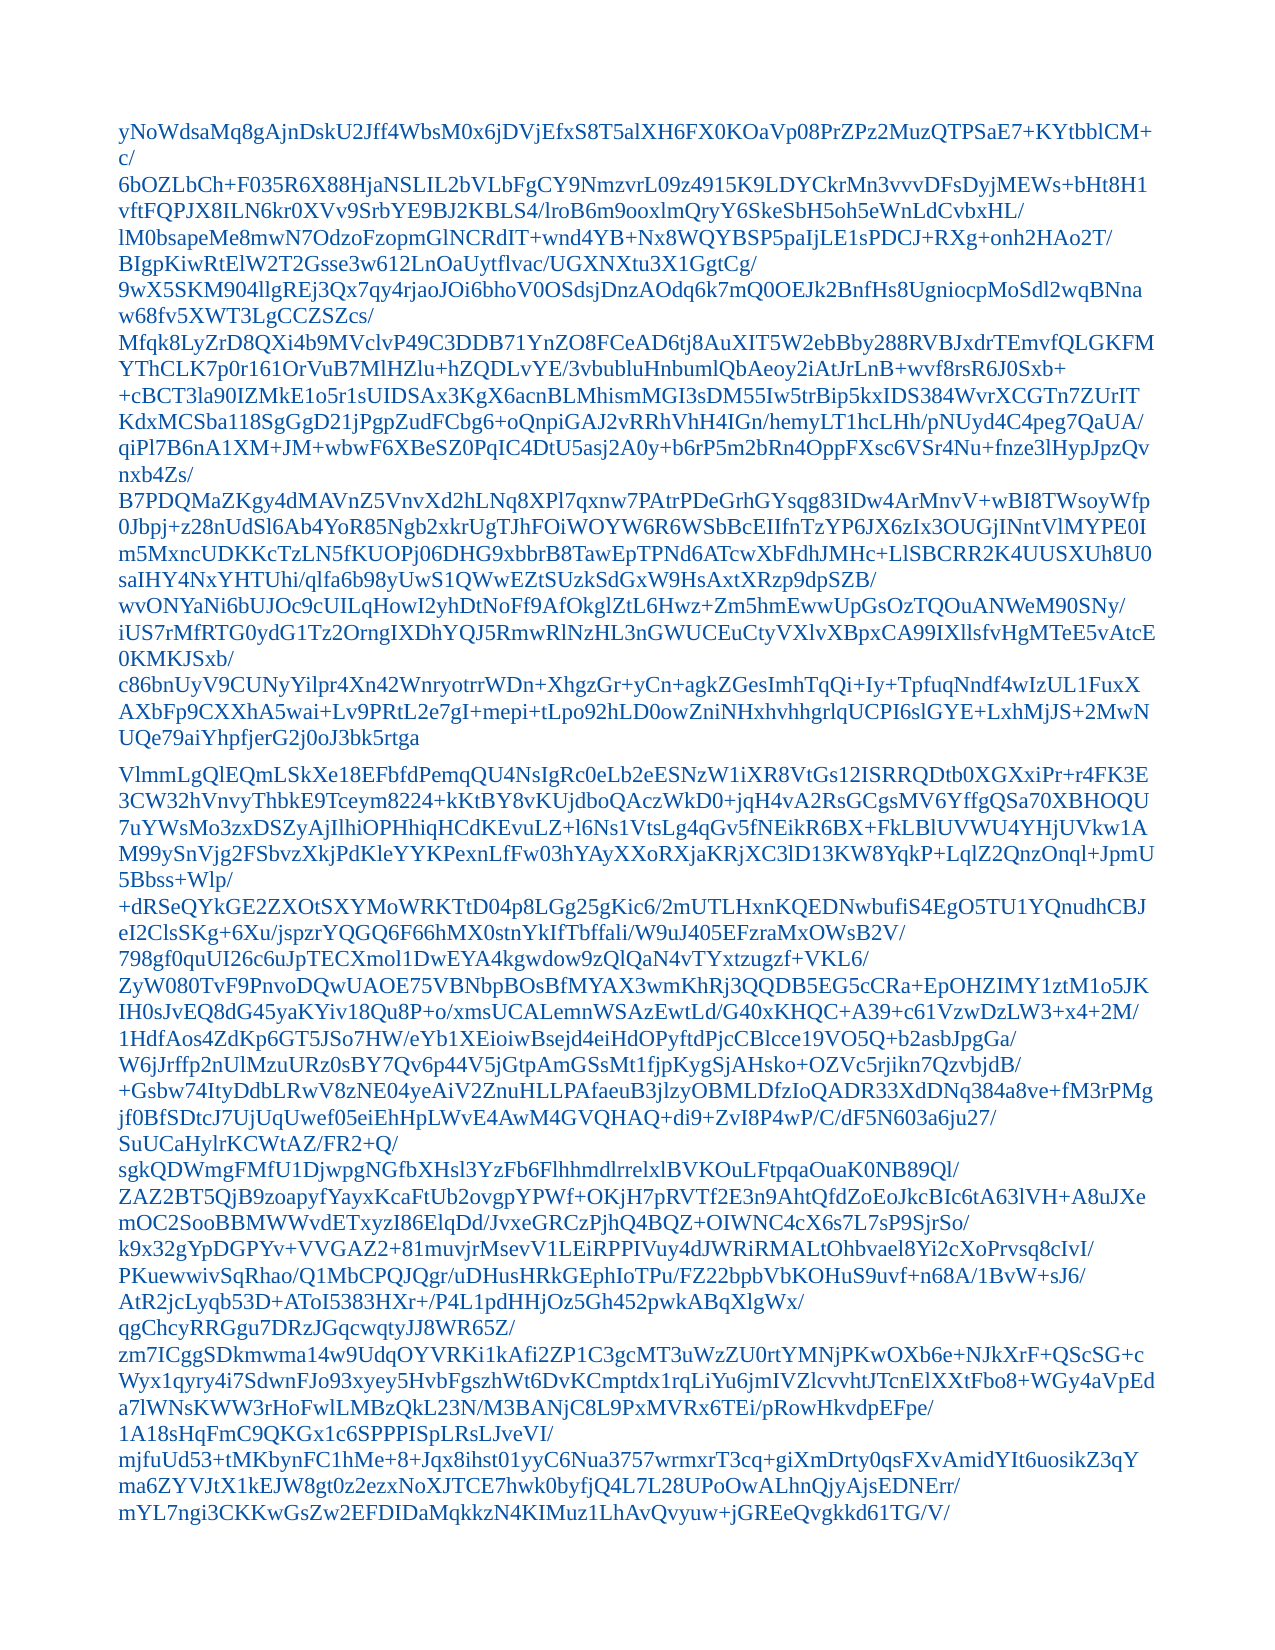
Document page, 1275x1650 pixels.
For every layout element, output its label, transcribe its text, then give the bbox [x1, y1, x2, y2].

text yNoWdsaMq8gAjnDskU2Jff4WbsM0x6jDVjEfxS8T5alXH6FX0KOaVp08PrZPz2MuzQTPSaE7+KYtbblCM+c/6bOZLbCh+F035R6X88HjaNSLIL2bVLbFgCY9NmzvrL09z4915K9LDYCkrMn3vvvDFsDyjMEWs+bHt8H1vftFQPJX8ILN6kr0XVv9SrbYE9BJ2KBLS4/lroB6m9ooxlmQryY6SkeSbH5oh5eWnLdCvbxHL/lM0bsapeMe8mwN7OdzoFzopmGlNCRdIT+wnd4YB+Nx8WQYBSP5paIjLE1sPDCJ+RXg+onh2HAo2T/BIgpKiwRtElW2T2Gsse3w612LnOaUytflvac/UGXNXtu3X1GgtCg/9wX5SKM904llgREj3Qx7qy4rjaoJOi6bhoV0OSdsjDnzAOdq6k7mQ0OEJk2BnfHs8UgniocpMoSdl2wqBNnaw68fv5XWT3LgCCZSZcs/Mfqk8LyZrD8QXi4b9MVclvP49C3DDB71YnZO8FCeAD6tj8AuXIT5W2ebBby288RVBJxdrTEmvfQLGKFMYThCLK7p0r161OrVuB7MlHZlu+hZQDLvYE/3vbubluHnbumlQbAeoy2iAtJrLnB+wvf8rsR6J0Sxb++cBCT3la90IZMkE1o5r1sUIDSAx3KgX6acnBLMhismMGI3sDM55Iw5trBip5kxIDS384WvrXCGTn7ZUrITKdxMCSba118SgGgD21jPgpZudFCbg6+oQnpiGAJ2vRRhVhH4IGn/hemyLT1hcLHh/pNUyd4C4peg7QaUA/qiPl7B6nA1XM+JM+wbwF6XBeSZ0PqIC4DtU5asj2A0y+b6rP5m2bRn4OppFXsc6VSr4Nu+fnze3lHypJpzQvnxb4Zs/B7PDQMaZKgy4dMAVnZ5VnvXd2hLNq8XPl7qxnw7PAtrPDeGrhGYsqg83IDw4ArMnvV+wBI8TWsoyWfp0Jbpj+z28nUdSl6Ab4YoR85Ngb2xkrUgTJhFOiWOYW6R6WSbBcEIIfnTzYP6JX6zIx3OUGjINntVlMYPE0Im5MxncUDKKcTzLN5fKUOPj06DHG9xbbrB8TawEpTPNd6ATcwXbFdhJMHc+LlSBCRR2K4UUSXUh8U0saIHY4NxYHTUhi/qlfa6b98yUwS1QWwEZtSUzkSdGxW9HsAxtXRzp9dpSZB/wvONYaNi6bUJOc9cUILqHowI2yhDtNoFf9AfOkglZtL6Hwz+Zm5hmEwwUpGsOzTQOuANWeM90SNy/iUS7rMfRTG0ydG1Tz2OrngIXDhYQJ5RmwRlNzHL3nGWUCEuCtyVXlvXBpxCA99IXllsfvHgMTeE5vAtcE0KMKJSxb/c86bnUyV9CUNyYilpr4Xn42WnryotrrWDn+XhgzGr+yCn+agkZGesImhTqQi+Iy+TpfuqNndf4wIzUL1FuxXAXbFp9CXXhA5wai+Lv9PRtL2e7gI+mepi+tLpo92hLD0owZniNHxhvhhgrlqUCPI6slGYE+LxhMjJS+2MwNUQe79aiYhpfjerG2j0oJ3bk5rtga [118, 118, 1157, 751]
text VlmmLgQlEQmLSkXe18EFbfdPemqQU4NsIgRc0eLb2eESNzW1iXR8VtGs12ISRRQDtb0XGXxiPr+r4FK3E3CW32hVnvyThbkE9Tceym8224+kKtBY8vKUjdboQAczWkD0+jqH4vA2RsGCgsMV6YffgQSa70XBHOQU7uYWsMo3zxDSZyAjIlhiOPHhiqHCdKEvuLZ+l6Ns1VtsLg4qGv5fNEikR6BX+FkLBlUVWU4YHjUVkw1AM99ySnVjg2FSbvzXkjPdKleYYKPexnLfFw03hYAyXXoRXjaKRjXC3lD13KW8YqkP+LqlZ2QnzOnql+JpmU5Bbss+Wlp/+dRSeQYkGE2ZXOtSXYMoWRKTtD04p8LGg25gKic6/2mUTLHxnKQEDNwbufiS4EgO5TU1YQnudhCBJeI2ClsSKg+6Xu/jspzrYQGQ6F66hMX0stnYkIfTbffali/W9uJ405EFzraMxOWsB2V/798gf0quUI26c6uJpTECXmol1DwEYA4kgwdow9zQlQaN4vTYxtzugzf+VKL6/ZyW080TvF9PnvoDQwUAOE75VBNbpBOsBfMYAX3wmKhRj3QQDB5EG5cCRa+EpOHZIMY1ztM1o5JKIH0sJvEQ8dG45yaKYiv18Qu8P+o/xmsUCALemnWSAzEwtLd/G40xKHQC+A39+c61VzwDzLW3+x4+2M/1HdfAos4ZdKp6GT5JSo7HW/eYb1XEioiwBsejd4eiHdOPyftdPjcCBlcce19VO5Q+b2asbJpgGa/W6jJrffp2nUlMzuURz0sBY7Qv6p44V5jGtpAmGSsMt1fjpKygSjAHsko+OZVc5rjikn7QzvbjdB/+Gsbw74ItyDdbLRwV8zNE04yeAiV2ZnuHLLPAfaeuB3jlzyOBMLDfzIoQADR33XdDNq384a8ve+fM3rPMgjf0BfSDtcJ7UjUqUwef05eiEhHpLWvE4AwM4GVQHAQ+di9+ZvI8P4wP/C/dF5N603a6ju27/SuUCaHylrKCWtAZ/FR2+Q/sgkQDWmgFMfU1DjwpgNGfbXHsl3YzFb6FlhhmdlrrelxlBVKOuLFtpqaOuaK0NB89Ql/ZAZ2BT5QjB9zoapyfYayxKcaFtUb2ovgpYPWf+OKjH7pRVTf2E3n9AhtQfdZoEoJkcBIc6tA63lVH+A8uJXemOC2SooBBMWWvdETxyzI86ElqDd/JvxeGRCzPjhQ4BQZ+OIWNC4cX6s7L7sP9SjrSo/k9x32gYpDGPYv+VVGAZ2+81muvjrMsevV1LEiRPPIVuy4dJWRiRMALtOhbvael8Yi2cXoPrvsq8cIvI/PKuewwivSqRhao/Q1MbCPQJQgr/uDHusHRkGEphIoTPu/FZ22bpbVbKOHuS9uvf+n68A/1BvW+sJ6/AtR2jcLyqb53D+AToI5383HXr+/P4L1pdHHjOz5Gh452pwkABqXlgWx/qgChcyRRGgu7DRzJGqcwqtyJJ8WR65Z/zm7ICggSDkmwma14w9UdqOYVRKi1kAfi2ZP1C3gcMT3uWzZU0rtYMNjPKwOXb6e+NJkXrF+QScSG+cWyx1qyry4i7SdwnFJo93xyey5HvbFgszhWt6DvKCmptdx1rqLiYu6jmIVZlcvvhtJTcnElXXtFbo8+WGy4aVpEda7lWNsKWW3rHoFwlLMBzQkL23N/M3BANjC8L9PxMVRx6TEi/pRowHkvdpEFpe/1A18sHqFmC9QKGx1c6SPPPISpLRsLJveVI/mjfuUd53+tMKbynFC1hMe+8+Jqx8ihst01yyC6Nua3757wrmxrT3cq+giXmDrty0qsFXvAmidYIt6uosikZ3qYma6ZYVJtX1kEJW8gt0z2ezxNoXJTCE7hwk0byfjQ4L7L28UPoOwALhnQjyAjsEDNErr/mYL7ngi3CKKwGsZw2EFDIDaMqkkzN4KIMuz1LhAvQvyuw+jGREeQvgkkd61TG/V/ [118, 761, 1157, 1525]
